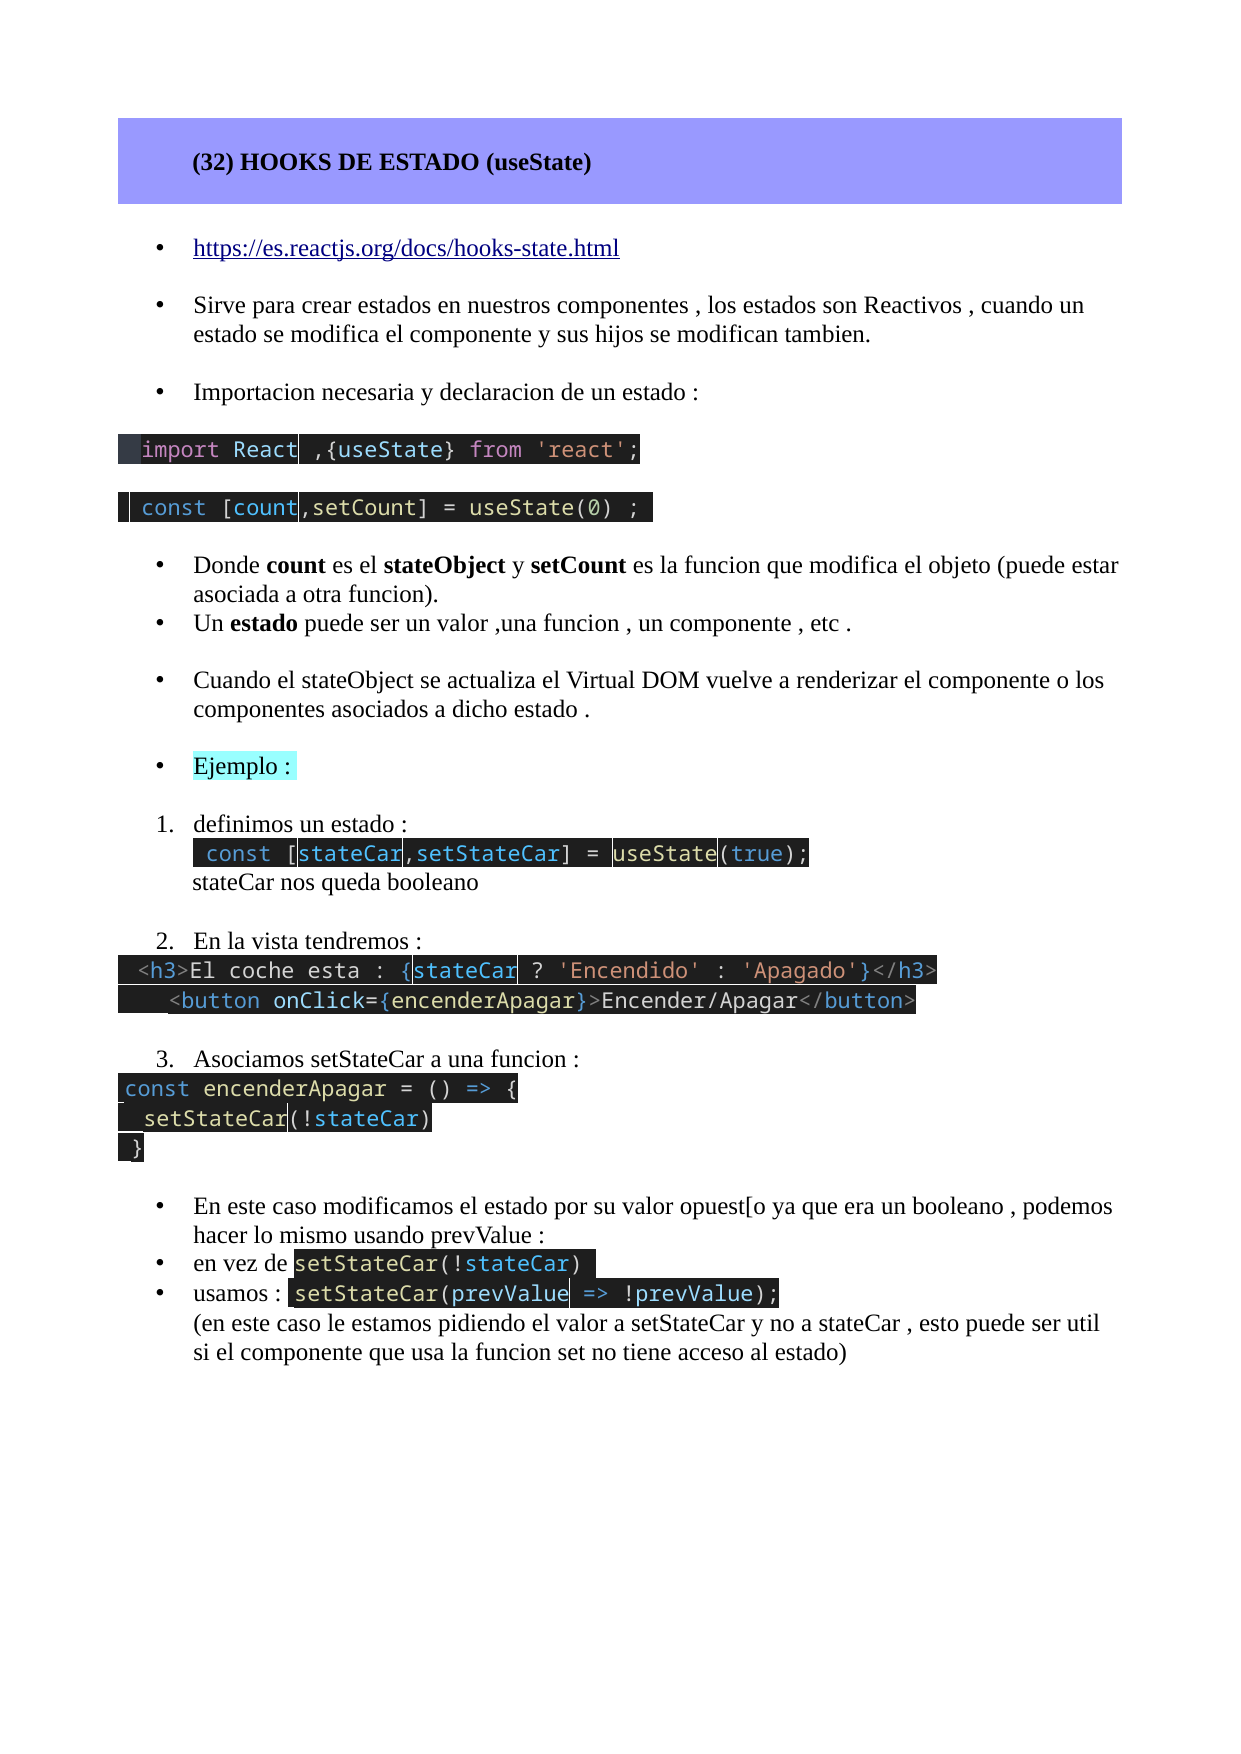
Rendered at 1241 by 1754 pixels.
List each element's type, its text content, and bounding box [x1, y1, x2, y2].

text <button onClick={encenderApagar}>Encender/Apagar</button> [118, 984, 1122, 1014]
list Sirve para crear estados en nuestros componentes , los estados son Reactivos , cuando un estado se modifica el componente y sus hijos se modifican tambien. [156, 291, 1122, 348]
list Cuando el stateObject se actualiza el Virtual DOM vuelve a renderizar el componente o los componentes asociados a dicho estado . [156, 665, 1122, 723]
text const [count,setCount] = useState(0) ; [118, 492, 1122, 522]
list Donde count es el stateObject y setCount es la funcion que modifica el objeto (puede estar asociada a otra funcion). [156, 550, 1122, 608]
list https://es.reactjs.org/docs/hooks-state.html [156, 233, 1122, 262]
list Asociamos setStateCar a una funcion : [156, 1044, 1122, 1073]
text (32) HOOKS DE ESTADO (useState) [118, 147, 1122, 176]
text } [118, 1132, 1122, 1162]
list const [stateCar,setStateCar] = useState(true); [156, 838, 1122, 867]
list Importacion necesaria y declaracion de un estado : [156, 377, 1122, 406]
list definimos un estado : [156, 809, 1122, 838]
list Ejemplo : [156, 751, 1122, 780]
text stateCar nos queda booleano [118, 867, 1122, 896]
text <h3>El coche esta : {stateCar ? 'Encendido' : 'Apagado'}</h3> [118, 955, 1122, 984]
text setStateCar(!stateCar) [118, 1103, 1122, 1132]
list (en este caso le estamos pidiendo el valor a setStateCar y no a stateCar , esto puede ser util si el componente que usa la funcion set no tiene acceso al estado) [156, 1308, 1122, 1366]
list en vez de setStateCar(!stateCar) [156, 1248, 1122, 1278]
text import React ,{useState} from 'react'; [118, 434, 1122, 464]
text const encenderApagar = () => { [118, 1073, 1122, 1103]
list usamos : setStateCar(prevValue => !prevValue); [156, 1278, 1122, 1308]
list En este caso modificamos el estado por su valor opuest[o ya que era un booleano , podemos hacer lo mismo usando prevValue : [156, 1191, 1122, 1248]
list En la vista tendremos : [156, 926, 1122, 955]
list Un estado puede ser un valor ,una funcion , un componente , etc . [156, 608, 1122, 636]
